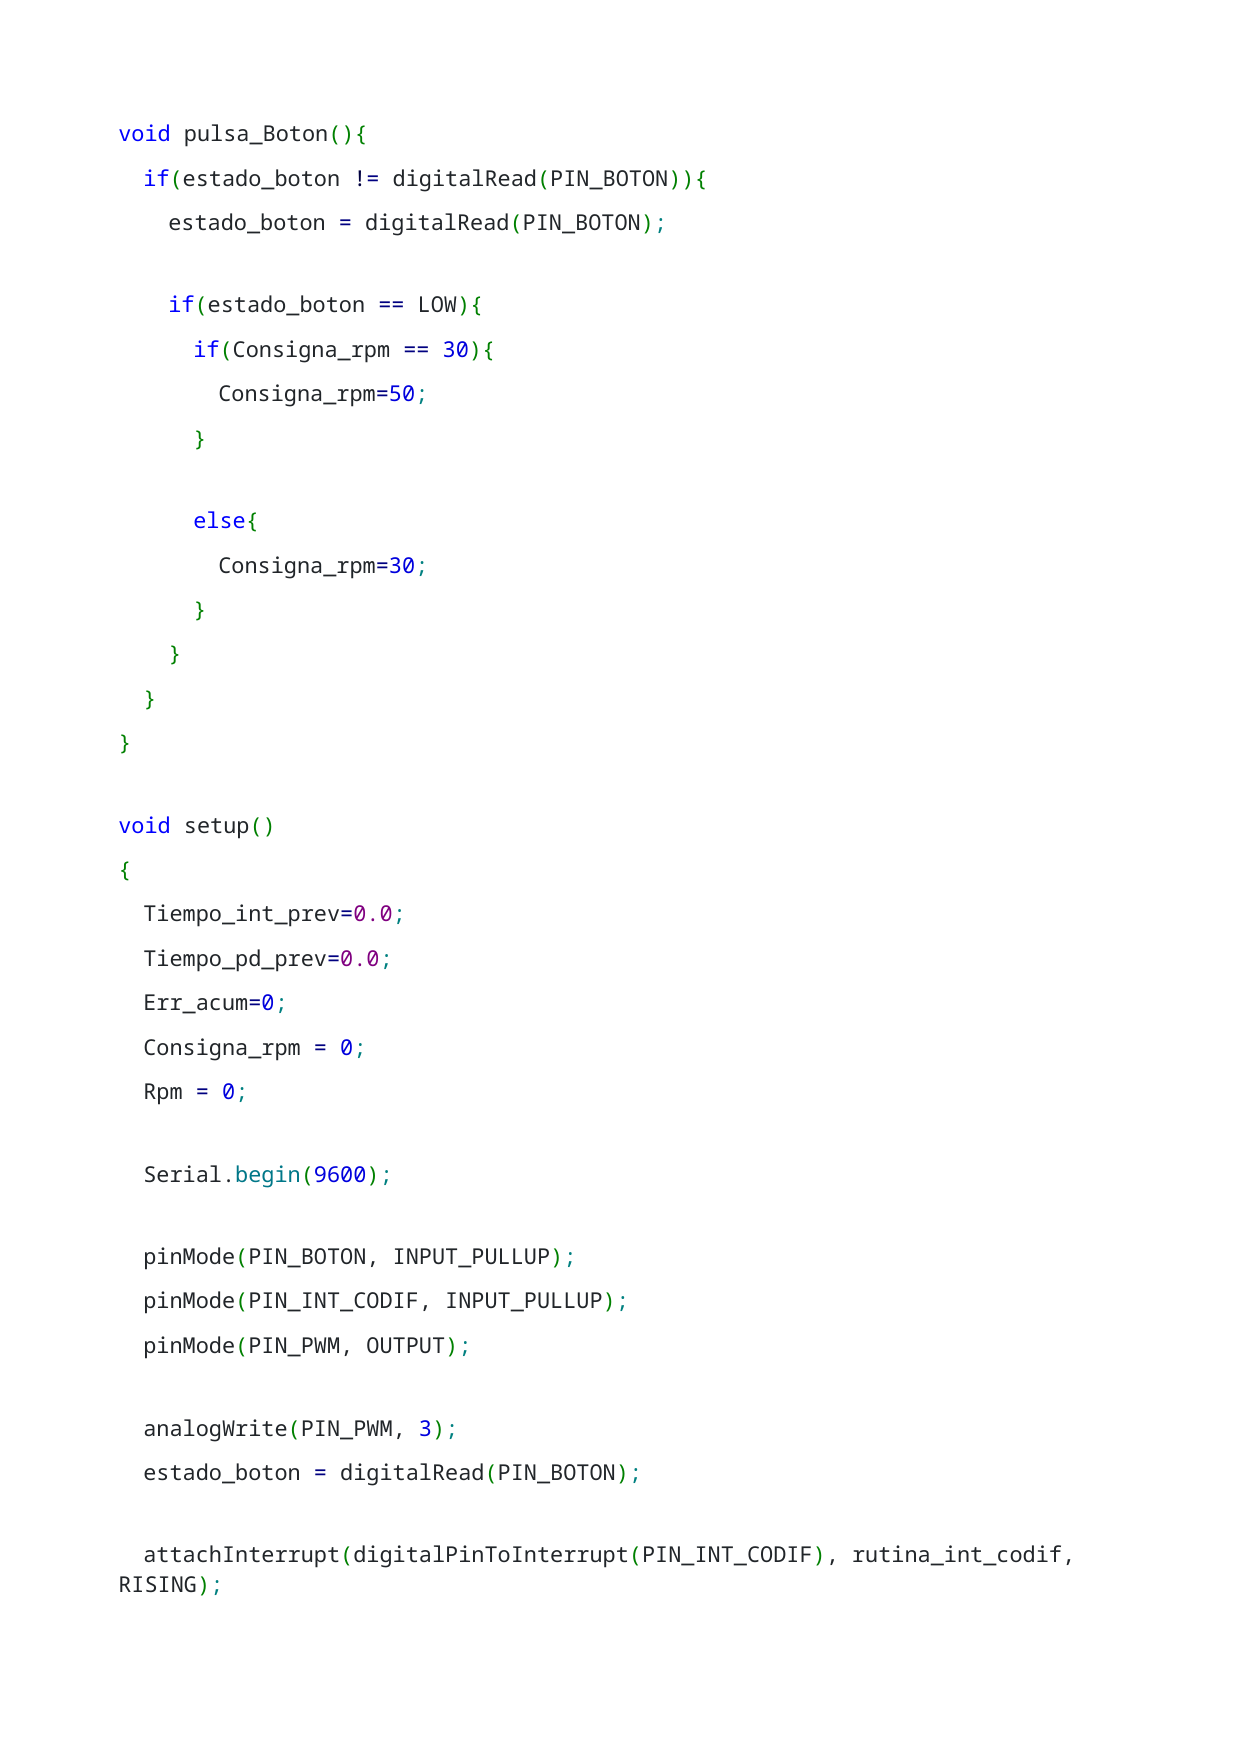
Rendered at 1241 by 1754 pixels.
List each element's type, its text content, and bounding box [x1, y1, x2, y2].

text } [118, 638, 1122, 668]
text Err_acum=0; [118, 987, 1122, 1017]
text if(estado_boton == LOW){ [118, 289, 1122, 319]
text pinMode(PIN_PWM, OUTPUT); [118, 1330, 1122, 1360]
text { [118, 854, 1122, 884]
text estado_boton = digitalRead(PIN_BOTON); [118, 207, 1122, 237]
text Tiempo_pd_prev=0.0; [118, 943, 1122, 973]
text analogWrite(PIN_PWM, 3); [118, 1412, 1122, 1442]
text Tiempo_int_prev=0.0; [118, 898, 1122, 928]
text estado_boton = digitalRead(PIN_BOTON); [118, 1457, 1122, 1487]
text } [118, 727, 1122, 757]
text } [118, 423, 1122, 452]
text pinMode(PIN_BOTON, INPUT_PULLUP); [118, 1241, 1122, 1271]
text } [118, 683, 1122, 712]
text void pulsa_Boton(){ [118, 118, 1122, 148]
text Consigna_rpm=30; [118, 549, 1122, 579]
text if(estado_boton != digitalRead(PIN_BOTON)){ [118, 162, 1122, 192]
text else{ [118, 505, 1122, 535]
text Rpm = 0; [118, 1076, 1122, 1106]
text pinMode(PIN_INT_CODIF, INPUT_PULLUP); [118, 1286, 1122, 1315]
text attachInterrupt(digitalPinToInterrupt(PIN_INT_CODIF), rutina_int_codif, RISING); [118, 1539, 1122, 1599]
text Consigna_rpm = 0; [118, 1032, 1122, 1061]
text } [118, 594, 1122, 624]
text Serial.begin(9600); [118, 1158, 1122, 1188]
text void setup() [118, 810, 1122, 839]
text if(Consigna_rpm == 30){ [118, 334, 1122, 364]
text Consigna_rpm=50; [118, 378, 1122, 408]
